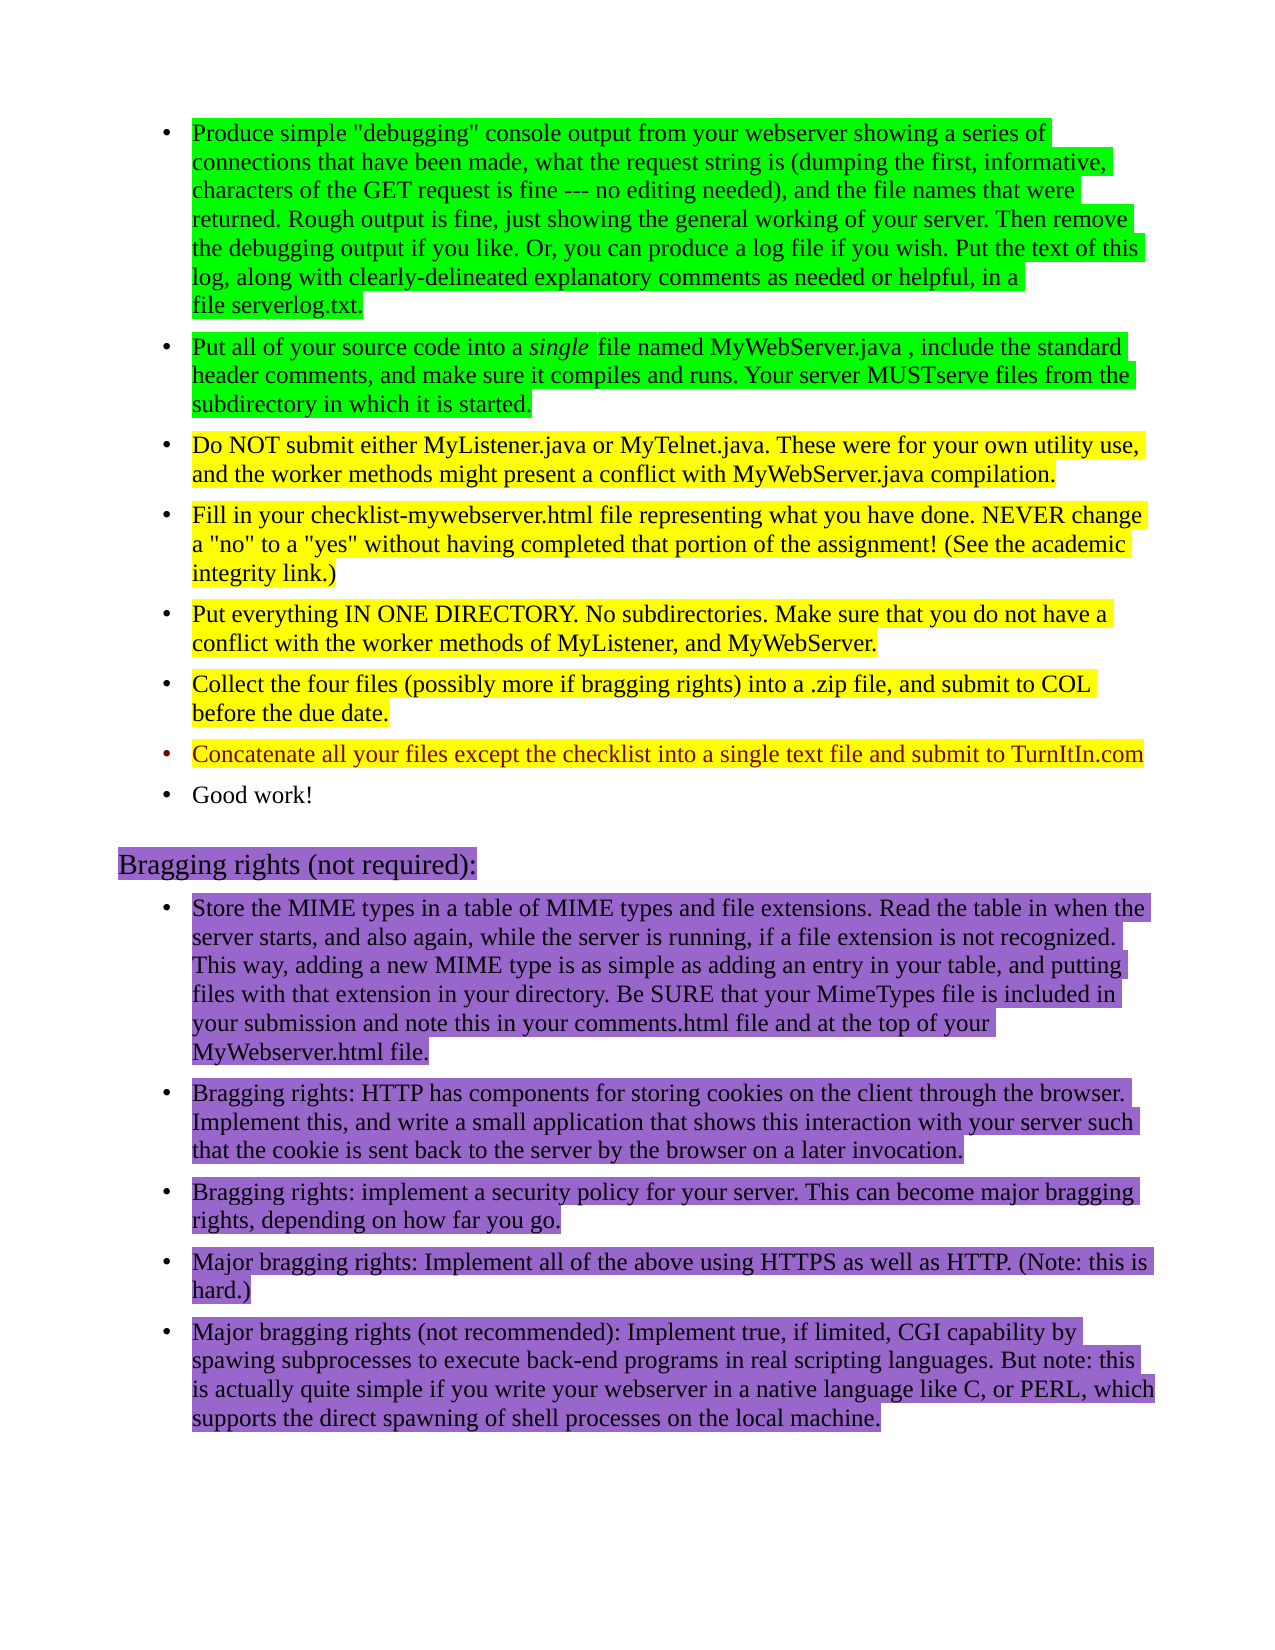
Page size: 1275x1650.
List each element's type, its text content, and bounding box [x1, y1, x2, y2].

subtitle Bragging rights (not required): [118, 847, 1157, 880]
list Store the MIME types in a table of MIME types and file extensions. Read the table in when the server starts, and also again, while the server is running, if a file extension is not recognized. This way, adding a new MIME type is as simple as adding an entry in your table, and putting files with that extension in your directory. Be SURE that your MimeTypes file is included in your submission and note this in your comments.html file and at the top of your MyWebserver.html file. [162, 893, 1157, 1065]
list Concatenate all your files except the checklist into a single text file and submit to TurnItIn.com [162, 739, 1157, 768]
list Produce simple "debugging" console output from your webserver showing a series of connections that have been made, what the request string is (dumping the first, informative, characters of the GET request is fine --- no editing needed), and the file names that were returned. Rough output is fine, just showing the general working of your server. Then remove the debugging output if you like. Or, you can produce a log file if you wish. Put the text of this log, along with clearly-delineated explanatory comments as needed or helpful, in a file serverlog.txt. [162, 118, 1157, 319]
list Major bragging rights (not recommended): Implement true, if limited, CGI capability by spawing subprocesses to execute back-end programs in real scripting languages. But note: this is actually quite simple if you write your webserver in a native language like C, or PERL, which supports the direct spawning of shell processes on the local machine. [162, 1317, 1157, 1432]
list Collect the four files (possibly more if bragging rights) into a .zip file, and submit to COL before the due date. [162, 669, 1157, 727]
list Bragging rights: HTTP has components for storing cookies on the client through the browser. Implement this, and write a small application that shows this interaction with your server such that the cookie is sent back to the server by the browser on a later invocation. [162, 1078, 1157, 1164]
list Put all of your source code into a single file named MyWebServer.java , include the standard header comments, and make sure it compiles and runs. Your server MUSTserve files from the subdirectory in which it is started. [162, 332, 1157, 418]
list Major bragging rights: Implement all of the above using HTTPS as well as HTTP. (Note: this is hard.) [162, 1247, 1157, 1304]
list Do NOT submit either MyListener.java or MyTelnet.java. These were for your own utility use, and the worker methods might present a conflict with MyWebServer.java compilation. [162, 431, 1157, 488]
list Bragging rights: implement a security policy for your server. This can become major bragging rights, depending on how far you go. [162, 1177, 1157, 1234]
list Put everything IN ONE DIRECTORY. No subdirectories. Make sure that you do not have a conflict with the worker methods of MyListener, and MyWebServer. [162, 599, 1157, 657]
list Fill in your checklist-mywebserver.html file representing what you have done. NEVER change a "no" to a "yes" without having completed that portion of the assignment! (See the academic integrity link.) [162, 501, 1157, 587]
list Good work! [162, 781, 1157, 809]
